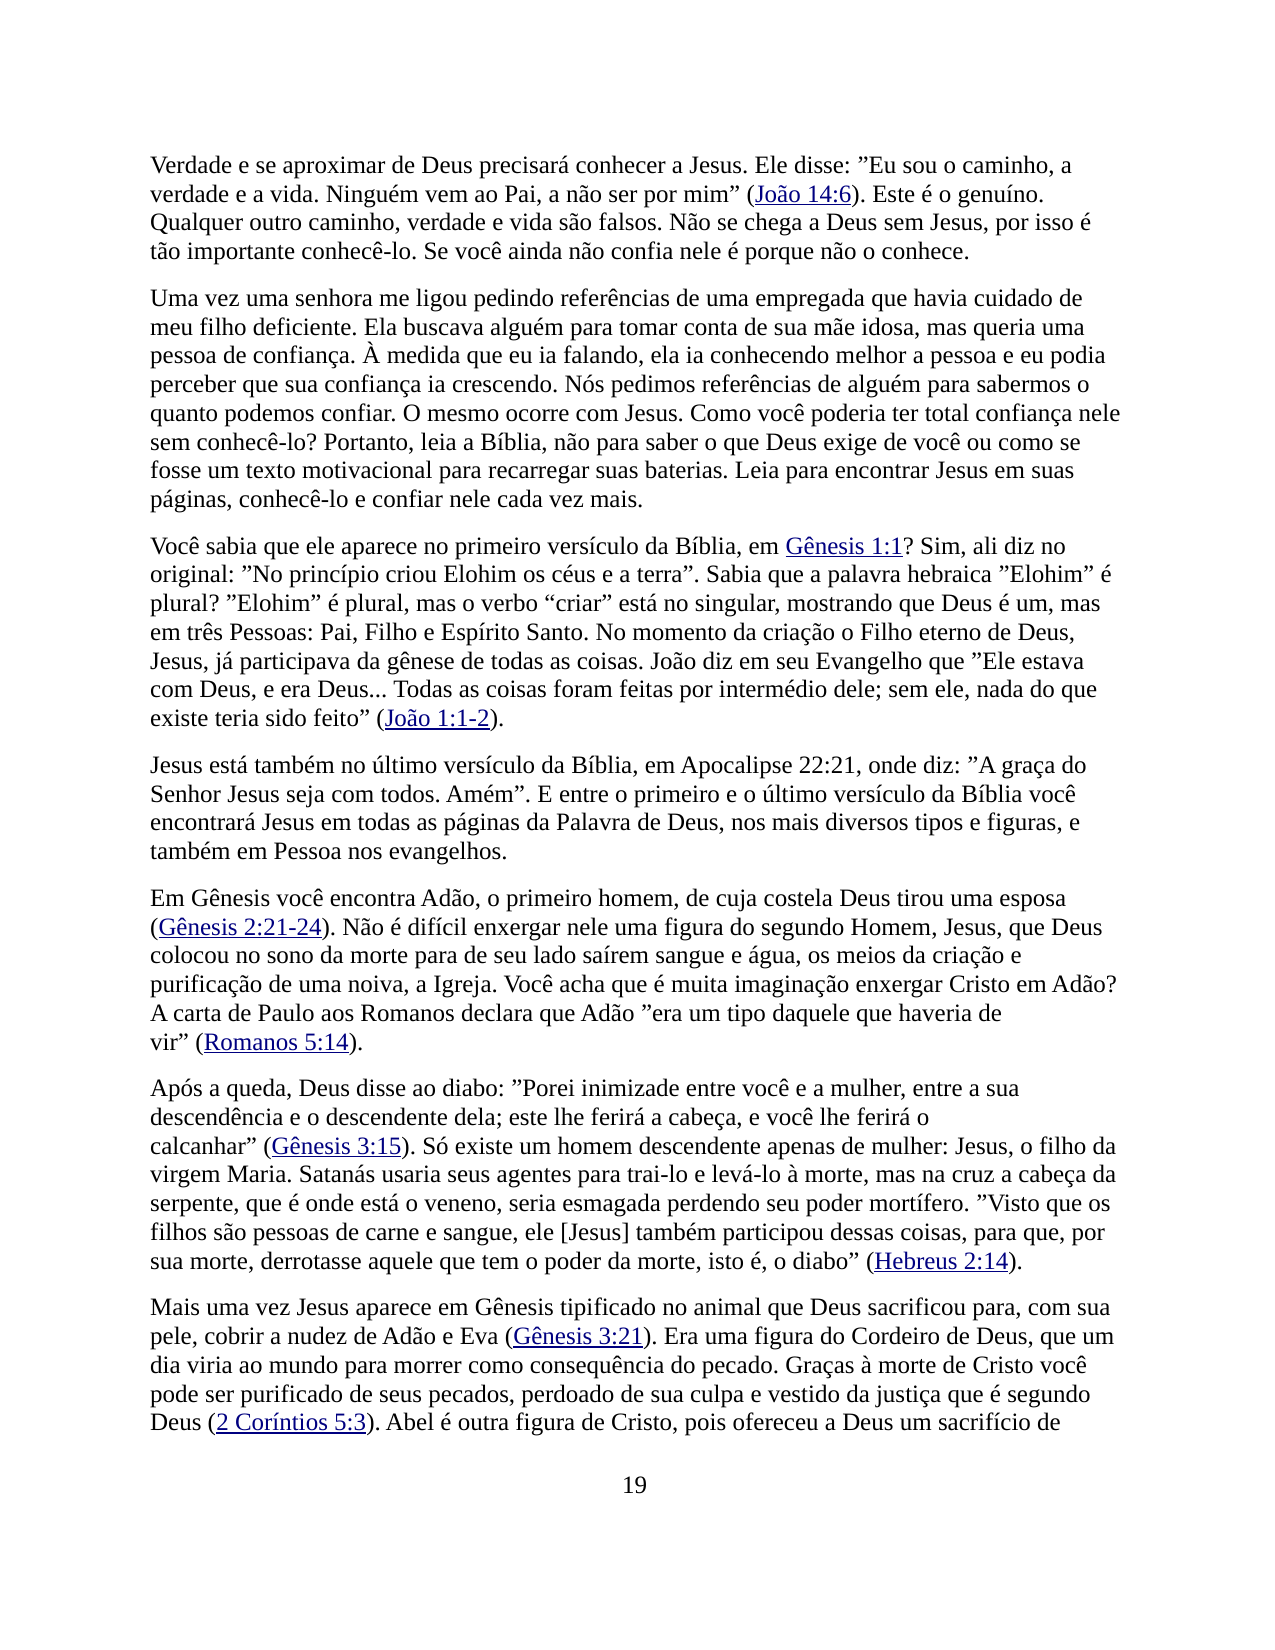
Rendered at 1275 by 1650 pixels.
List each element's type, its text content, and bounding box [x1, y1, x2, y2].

text Verdade e se aproximar de Deus precisará conhecer a Jesus. Ele disse: ”Eu sou o caminho, a verdade e a vida. Ninguém vem ao Pai, a não ser por mim” (João 14:6). Este é o genuíno. Qualquer outro caminho, verdade e vida são falsos. Não se chega a Deus sem Jesus, por isso é tão importante conhecê-lo. Se você ainda não confia nele é porque não o conhece. [150, 150, 1125, 265]
text Após a queda, Deus disse ao diabo: ”Porei inimizade entre você e a mulher, entre a sua descendência e o descendente dela; este lhe ferirá a cabeça, e você lhe ferirá o calcanhar” (Gênesis 3:15). Só existe um homem descendente apenas de mulher: Jesus, o filho da virgem Maria. Satanás usaria seus agentes para trai-lo e levá-lo à morte, mas na cruz a cabeça da serpente, que é onde está o veneno, seria esmagada perdendo seu poder mortífero. ”Visto que os filhos são pessoas de carne e sangue, ele [Jesus] também participou dessas coisas, para que, por sua morte, derrotasse aquele que tem o poder da morte, isto é, o diabo” (Hebreus 2:14). [150, 1073, 1125, 1274]
text Uma vez uma senhora me ligou pedindo referências de uma empregada que havia cuidado de meu filho deficiente. Ela buscava alguém para tomar conta de sua mãe idosa, mas queria uma pessoa de confiança. À medida que eu ia falando, ela ia conhecendo melhor a pessoa e eu podia perceber que sua confiança ia crescendo. Nós pedimos referências de alguém para sabermos o quanto podemos confiar. O mesmo ocorre com Jesus. Como você poderia ter total confiança nele sem conhecê-lo? Portanto, leia a Bíblia, não para saber o que Deus exige de você ou como se fosse um texto motivacional para recarregar suas baterias. Leia para encontrar Jesus em suas páginas, conhecê-lo e confiar nele cada vez mais. [150, 283, 1125, 513]
text Você sabia que ele aparece no primeiro versículo da Bíblia, em Gênesis 1:1? Sim, ali diz no original: ”No princípio criou Elohim os céus e a terra”. Sabia que a palavra hebraica ”Elohim” é plural? ”Elohim” é plural, mas o verbo “criar” está no singular, mostrando que Deus é um, mas em três Pessoas: Pai, Filho e Espírito Santo. No momento da criação o Filho eterno de Deus, Jesus, já participava da gênese de todas as coisas. João diz em seu Evangelho que ”Ele estava com Deus, e era Deus... Todas as coisas foram feitas por intermédio dele; sem ele, nada do que existe teria sido feito” (João 1:1-2). [150, 531, 1125, 732]
text Em Gênesis você encontra Adão, o primeiro homem, de cuja costela Deus tirou uma esposa (Gênesis 2:21-24). Não é difícil enxergar nele uma figura do segundo Homem, Jesus, que Deus colocou no sono da morte para de seu lado saírem sangue e água, os meios da criação e purificação de uma noiva, a Igreja. Você acha que é muita imaginação enxergar Cristo em Adão? A carta de Paulo aos Romanos declara que Adão ”era um tipo daquele que haveria de vir” (Romanos 5:14). [150, 883, 1125, 1055]
text Mais uma vez Jesus aparece em Gênesis tipificado no animal que Deus sacrificou para, com sua pele, cobrir a nudez de Adão e Eva (Gênesis 3:21). Era uma figura do Cordeiro de Deus, que um dia viria ao mundo para morrer como consequência do pecado. Graças à morte de Cristo você pode ser purificado de seus pecados, perdoado de sua culpa e vestido da justiça que é segundo Deus (2 Coríntios 5:3). Abel é outra figura de Cristo, pois ofereceu a Deus um sacrifício de [150, 1292, 1125, 1436]
text Jesus está também no último versículo da Bíblia, em Apocalipse 22:21, onde diz: ”A graça do Senhor Jesus seja com todos. Amém”. E entre o primeiro e o último versículo da Bíblia você encontrará Jesus em todas as páginas da Palavra de Deus, nos mais diversos tipos e figuras, e também em Pessoa nos evangelhos. [150, 750, 1125, 865]
